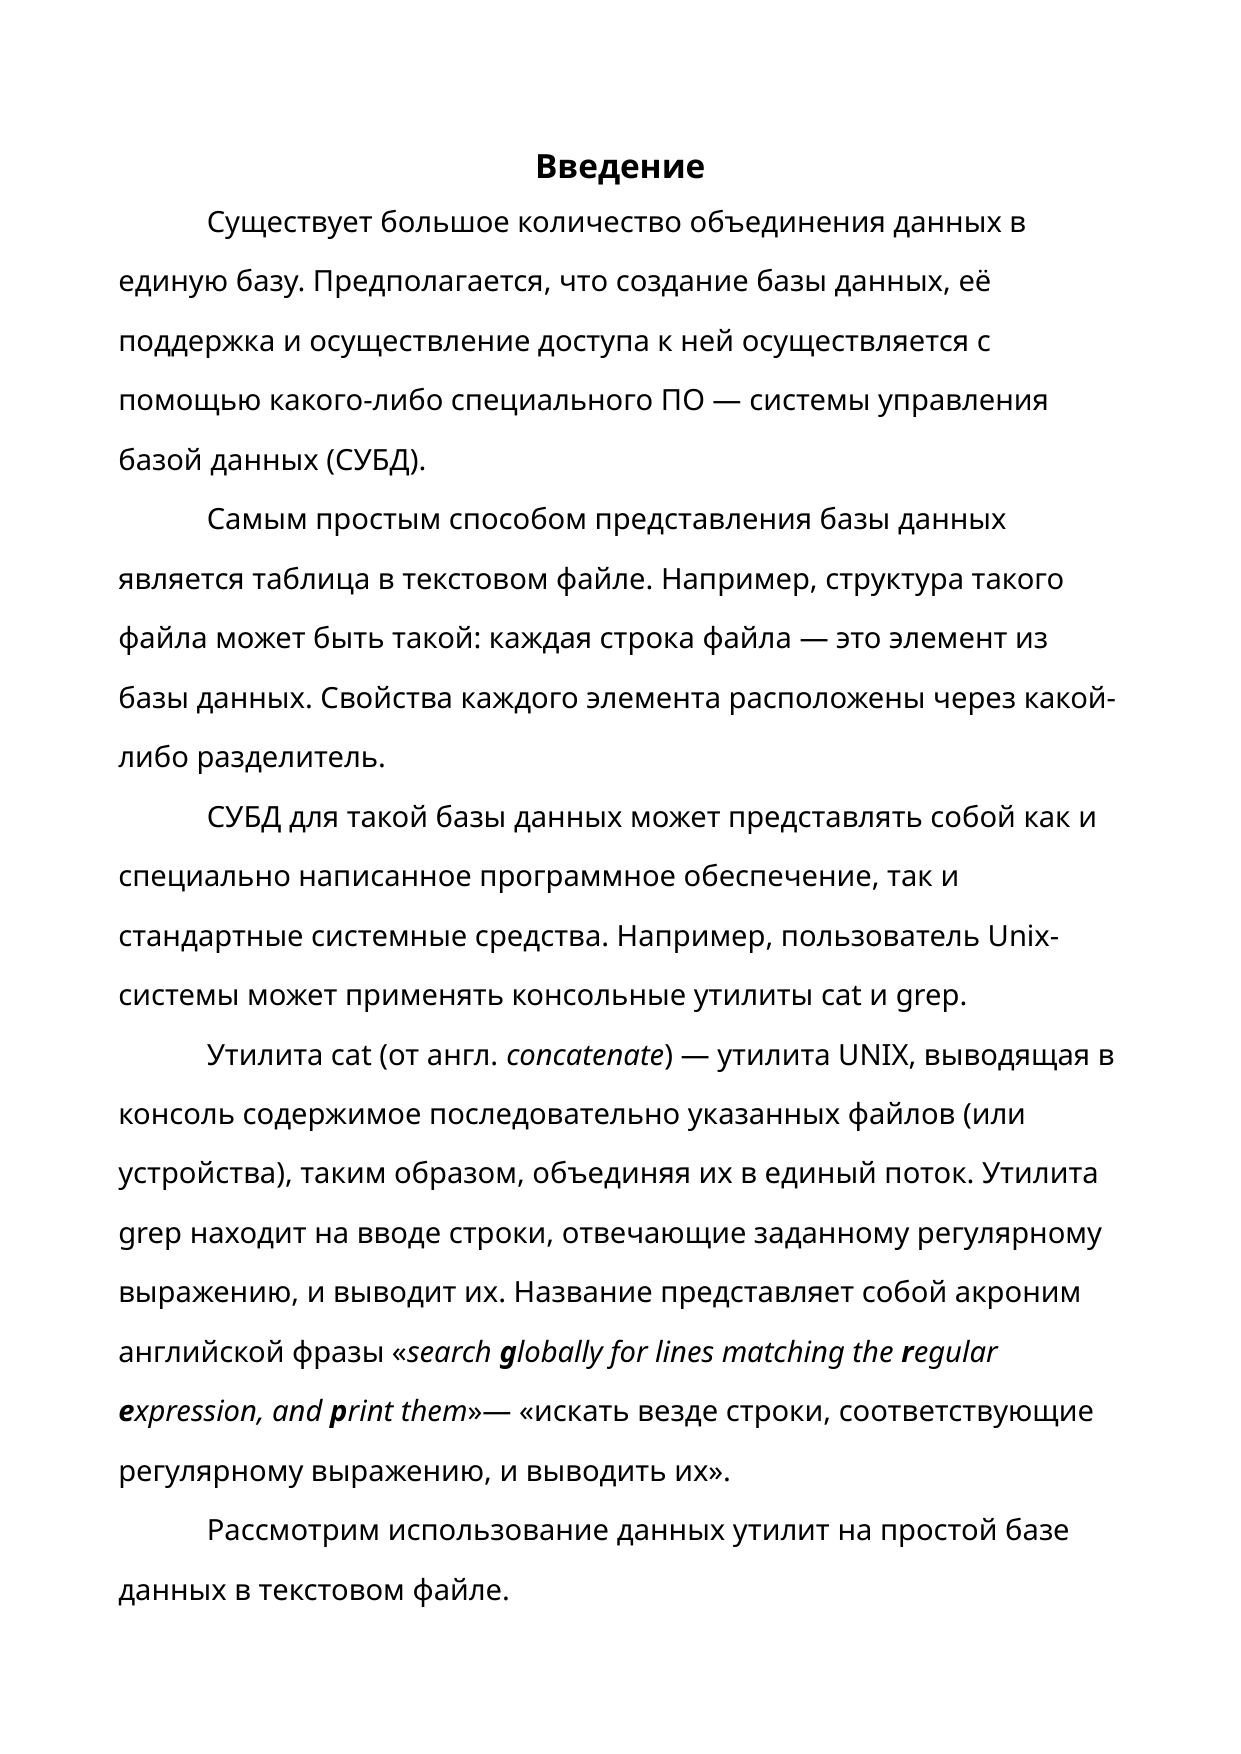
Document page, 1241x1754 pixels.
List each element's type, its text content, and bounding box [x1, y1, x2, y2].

subtitle Введение [118, 143, 1122, 188]
text Рассмотрим использование данных утилит на простой базе данных в текстовом файле. [118, 1509, 1122, 1609]
text СУБД для такой базы данных может представлять собой как и специально написанное программное обеспечение, так и стандартные системные средства. Например, пользователь Unix-системы может применять консольные утилиты cat и grep. [118, 796, 1122, 1014]
text Утилита cat (от англ. concatenate) — утилита UNIX, выводящая в консоль содержимое последовательно указанных файлов (или устройства), таким образом, объединяя их в единый поток. Утилита grep находит на вводе строки, отвечающие заданному регулярному выражению, и выводит их. Название представляет собой акроним английской фразы «search globally for lines matching the regular expression, and print them»— «искать везде строки, соответствующие регулярному выражению, и выводить их». [118, 1034, 1122, 1490]
text Самым простым способом представления базы данных является таблица в текстовом файле. Например, структура такого файла может быть такой: каждая строка файла — это элемент из базы данных. Свойства каждого элемента расположены через какой-либо разделитель. [118, 498, 1122, 776]
text Существует большое количество объединения данных в единую базу. Предполагается, что создание базы данных, её поддержка и осуществление доступа к ней осуществляется с помощью какого-либо специального ПО — системы управления базой данных (СУБД). [118, 201, 1122, 479]
